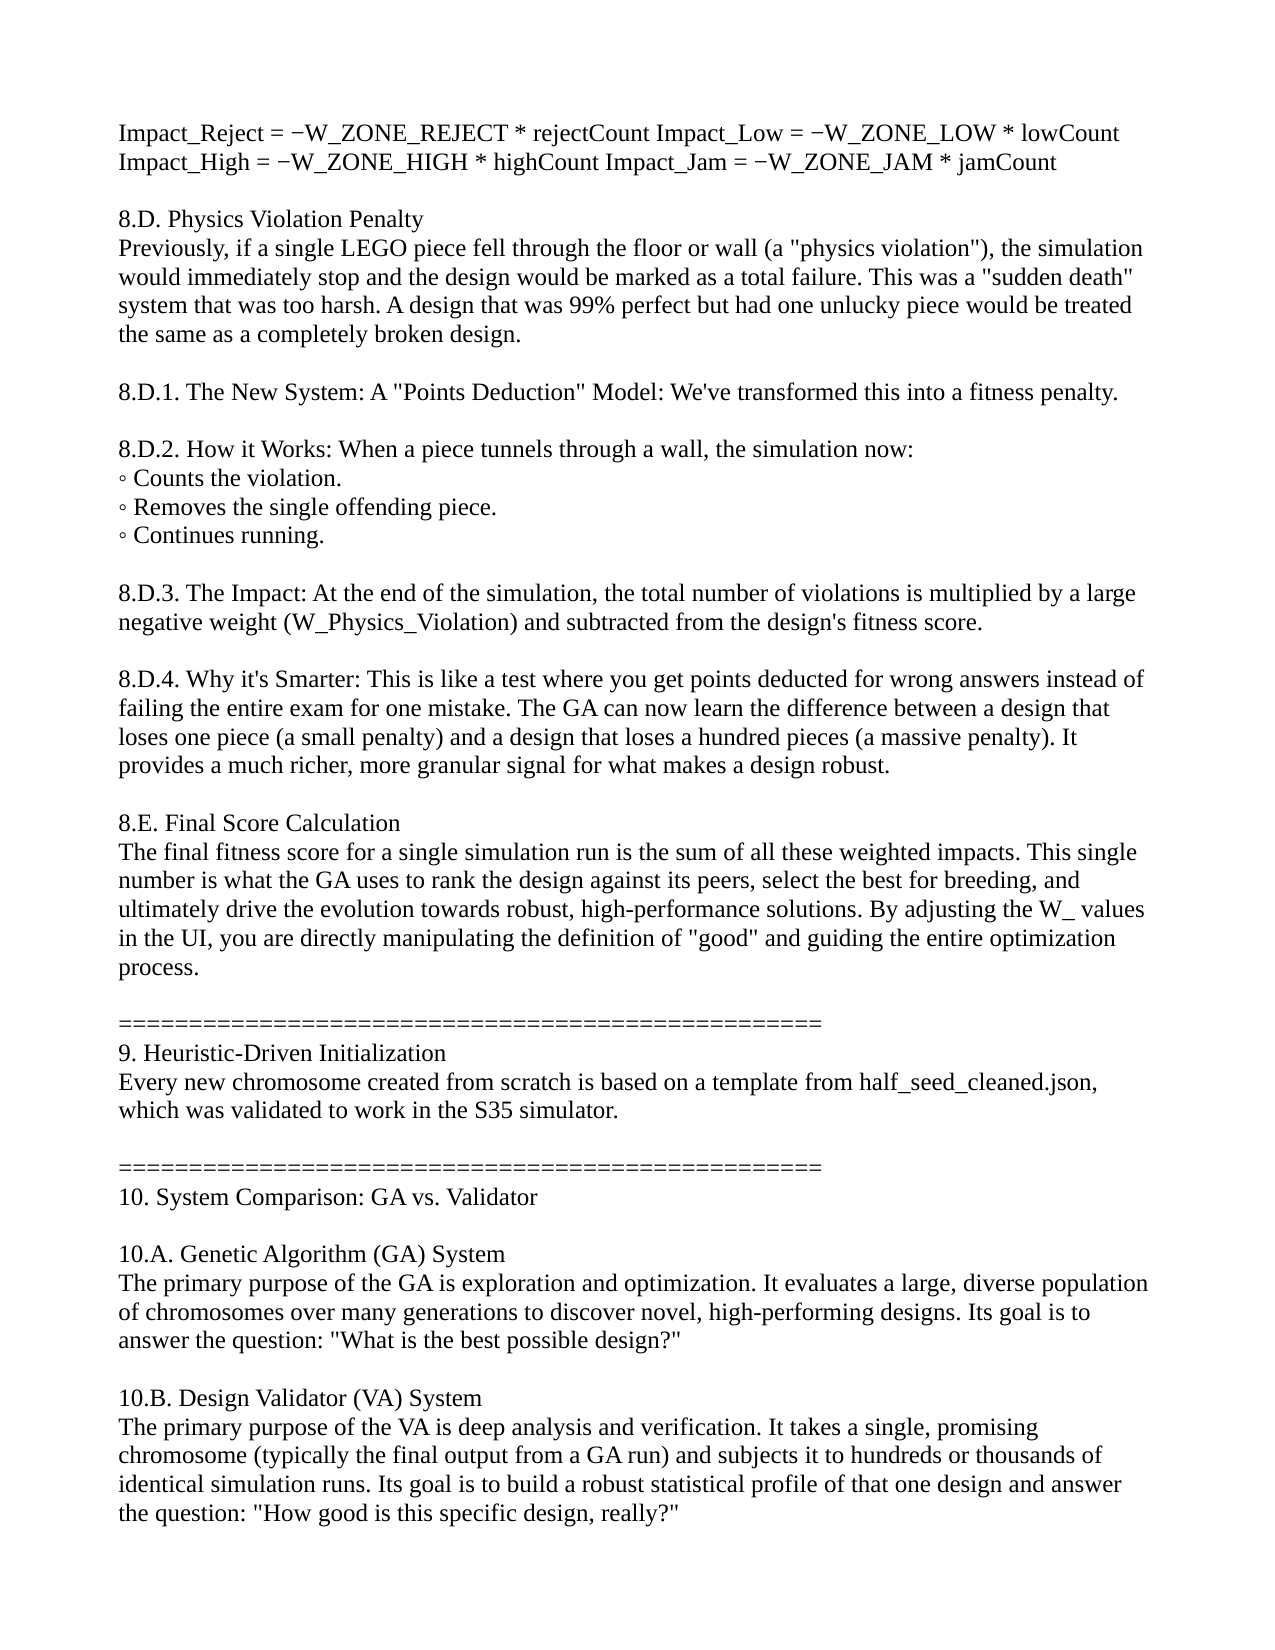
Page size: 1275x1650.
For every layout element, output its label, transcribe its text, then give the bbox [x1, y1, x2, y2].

text 8.D.3. The Impact: At the end of the simulation, the total number of violations is multiplied by a large negative weight (W_Physics_Violation) and subtracted from the design's fitness score. [118, 578, 1157, 636]
text 8.D. Physics Violation Penalty [118, 204, 1157, 233]
text Previously, if a single LEGO piece fell through the floor or wall (a "physics violation"), the simulation would immediately stop and the design would be marked as a total failure. This was a "sudden death" system that was too harsh. A design that was 99% perfect but had one unlucky piece would be treated the same as a completely broken design. [118, 233, 1157, 348]
text ================================================== [118, 1153, 1157, 1182]
text Every new chromosome created from scratch is based on a template from half_seed_cleaned.json, which was validated to work in the S35 simulator. [118, 1067, 1157, 1124]
text 10.A. Genetic Algorithm (GA) System [118, 1239, 1157, 1268]
text 8.E. Final Score Calculation [118, 808, 1157, 837]
text The final fitness score for a single simulation run is the sum of all these weighted impacts. This single number is what the GA uses to rank the design against its peers, select the best for breeding, and ultimately drive the evolution towards robust, high-performance solutions. By adjusting the W_ values in the UI, you are directly manipulating the definition of "good" and guiding the entire optimization process. [118, 837, 1157, 981]
text ================================================== [118, 1009, 1157, 1038]
text 9. Heuristic-Driven Initialization [118, 1038, 1157, 1067]
text The primary purpose of the GA is exploration and optimization. It evaluates a large, diverse population of chromosomes over many generations to discover novel, high-performing designs. Its goal is to answer the question: "What is the best possible design?" [118, 1268, 1157, 1354]
text 10. System Comparison: GA vs. Validator [118, 1182, 1157, 1211]
text ◦ Counts the violation. [118, 463, 1157, 492]
text The primary purpose of the VA is deep analysis and verification. It takes a single, promising chromosome (typically the final output from a GA run) and subjects it to hundreds or thousands of identical simulation runs. Its goal is to build a robust statistical profile of that one design and answer the question: "How good is this specific design, really?" [118, 1412, 1157, 1527]
text 8.D.4. Why it's Smarter: This is like a test where you get points deducted for wrong answers instead of failing the entire exam for one mistake. The GA can now learn the difference between a design that loses one piece (a small penalty) and a design that loses a hundred pieces (a massive penalty). It provides a much richer, more granular signal for what makes a design robust. [118, 664, 1157, 779]
text Impact_Reject = −W_ZONE_REJECT * rejectCount Impact_Low = −W_ZONE_LOW * lowCount Impact_High = −W_ZONE_HIGH * highCount Impact_Jam = −W_ZONE_JAM * jamCount [118, 118, 1157, 176]
text ◦ Continues running. [118, 521, 1157, 549]
text ◦ Removes the single offending piece. [118, 492, 1157, 521]
text 8.D.2. How it Works: When a piece tunnels through a wall, the simulation now: [118, 434, 1157, 463]
text 8.D.1. The New System: A "Points Deduction" Model: We've transformed this into a fitness penalty. [118, 377, 1157, 406]
text 10.B. Design Validator (VA) System [118, 1383, 1157, 1412]
